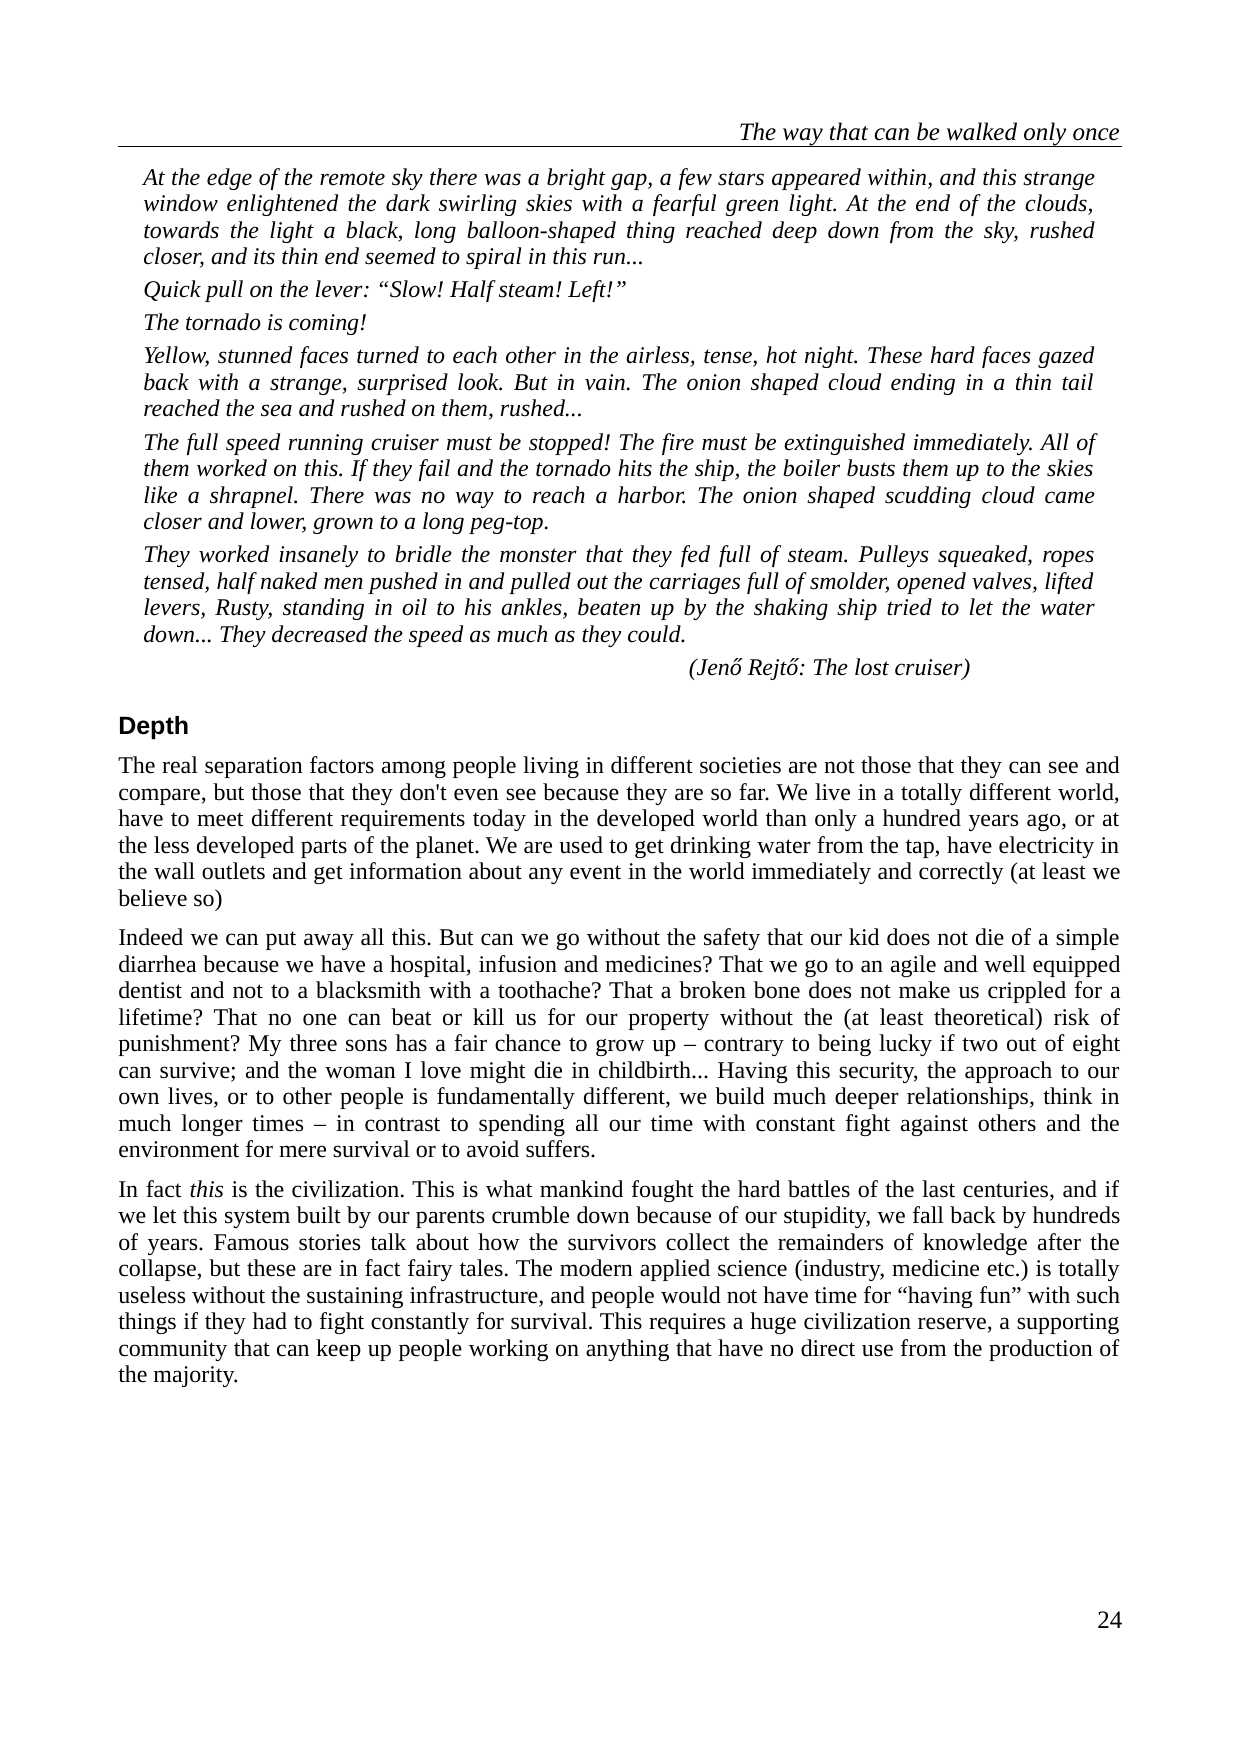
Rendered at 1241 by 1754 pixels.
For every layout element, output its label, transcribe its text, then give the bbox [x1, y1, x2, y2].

text At the edge of the remote sky there was a bright gap, a few stars appeared within, and this strange window enlightened the dark swirling skies with a fearful green light. At the end of the clouds, towards the light a black, long balloon-shaped thing reached deep down from the sky, rushed closer, and its thin end seemed to spiral in this run... [143, 164, 1099, 270]
text (Jenő Rejtő: The lost cruiser) [143, 654, 1099, 681]
text The full speed running cruiser must be stopped! The fire must be extinguished immediately. All of them worked on this. If they fail and the tornado hits the ship, the boiler busts them up to the skies like a shrapnel. There was no way to reach a harbor. The onion shaped scudding cloud came closer and lower, grown to a long peg-top. [143, 428, 1099, 535]
text The real separation factors among people living in different societies are not those that they can see and compare, but those that they don't even see because they are so far. We live in a totally different world, have to meet different requirements today in the developed world than only a hundred years ago, or at the less developed parts of the planet. We are used to get drinking water from the tap, have electricity in the wall outlets and get information about any event in the world immediately and correctly (at least we believe so) [118, 752, 1122, 912]
text Indeed we can put away all this. But can we go without the safety that our kid does not die of a simple diarrhea because we have a hospital, infusion and medicines? That we go to an agile and well equipped dentist and not to a blacksmith with a toothache? That a broken bone does not make us crippled for a lifetime? That no one can beat or kill us for our property without the (at least theoretical) risk of punishment? My three sons has a fair chance to grow up – contrary to being lucky if two out of eight can survive; and the woman I love might die in childbirth... Having this security, the approach to our own lives, or to other people is fundamentally different, we build much deeper relationships, think in much longer times – in contrast to spending all our time with constant fight against others and the environment for mere survival or to avoid suffers. [118, 924, 1122, 1163]
text Quick pull on the lever: “Slow! Half steam! Left!” [143, 276, 1099, 303]
text In fact this is the civilization. This is what mankind fought the hard battles of the last centuries, and if we let this system built by our parents crumble down because of our stupidity, we fall back by hundreds of years. Famous stories talk about how the survivors collect the remainders of knowledge after the collapse, but these are in fact fairy tales. The modern applied science (industry, medicine etc.) is totally useless without the sustaining infrastructure, and people would not have time for “having fun” with such things if they had to fight constantly for survival. This requires a huge civilization reserve, a supporting community that can keep up people working on anything that have no direct use from the production of the majority. [118, 1176, 1122, 1388]
text The tornado is coming! [143, 309, 1099, 336]
text Yellow, stunned faces turned to each other in the airless, tense, hot night. These hard faces gazed back with a strange, surprised look. But in vain. The onion shaped cloud ending in a thin tail reached the sea and rushed on them, rushed... [143, 342, 1099, 422]
subtitle Depth [118, 712, 1122, 740]
text They worked insanely to bridle the monster that they fed full of steam. Pulleys squeaked, ropes tensed, half naked men pushed in and pulled out the carriages full of smolder, opened valves, lifted levers, Rusty, standing in oil to his ankles, beaten up by the shaking ship tried to let the water down... They decreased the speed as much as they could. [143, 541, 1099, 647]
